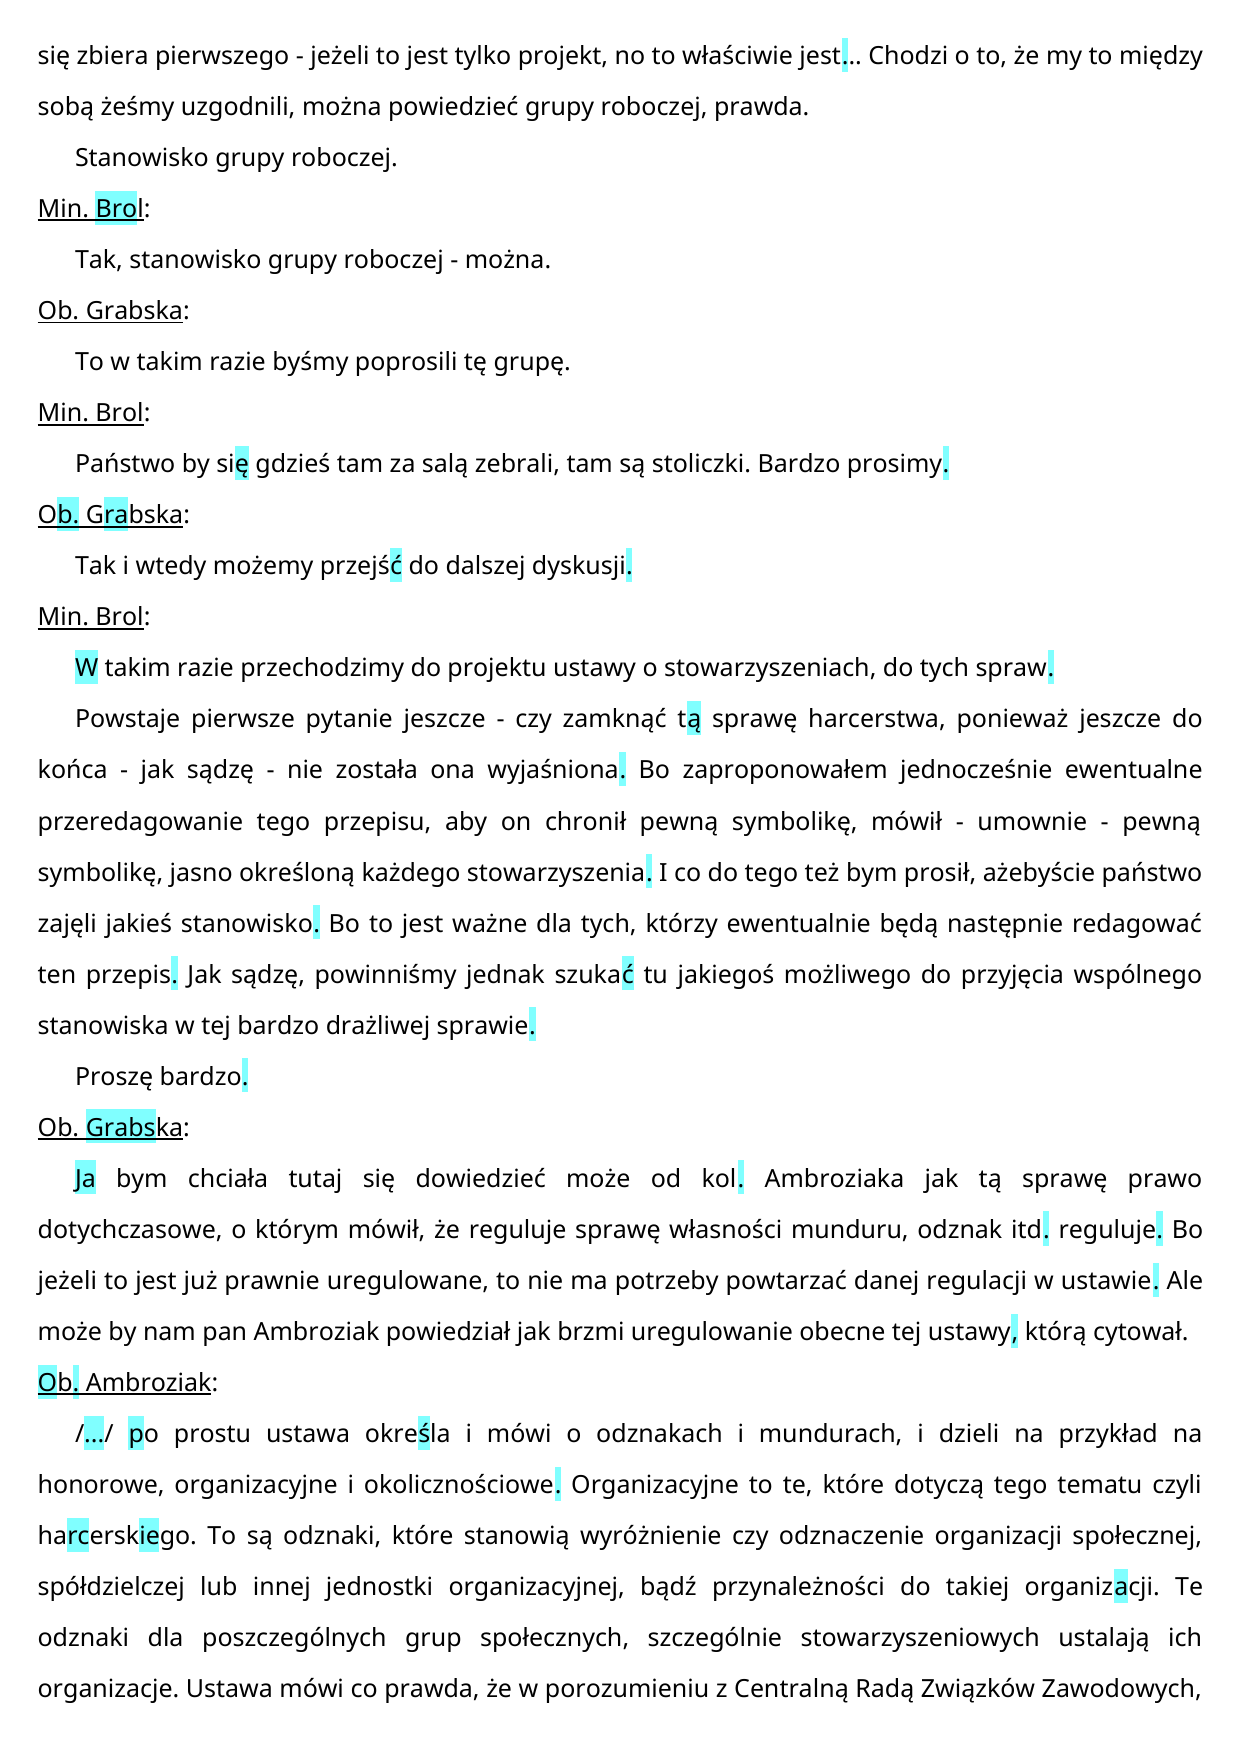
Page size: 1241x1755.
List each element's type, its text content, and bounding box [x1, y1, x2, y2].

text Min. Brol: [37, 395, 1203, 429]
text To w takim razie byśmy poprosili tę grupę. [37, 344, 1203, 378]
text Proszę bardzo. [37, 1058, 1203, 1092]
text Ob. Grabska: [37, 497, 1203, 531]
text Powstaje pierwsze pytanie jeszcze - czy zamknąć tą sprawę harcerstwa, ponieważ jeszcze do końca - jak sądzę - nie została ona wyjaśniona. Bo zaproponowałem jednocześnie ewentualne przeredagowanie tego przepisu, aby on chronił pewną symbolikę, mówił - umownie - pewną symbolikę, jasno określoną każdego stowarzyszenia. I co do tego też bym prosił, ażebyście państwo zajęli jakieś stanowisko. Bo to jest ważne dla tych, którzy ewentualnie będą następnie redagować ten przepis. Jak sądzę, powinniśmy jednak szukać tu jakiegoś możliwego do przyjęcia wspólnego stanowiska w tej bardzo drażliwej sprawie. [37, 701, 1203, 1041]
text się zbiera pierwszego - jeżeli to jest tylko projekt, no to właściwie jest... Chodzi o to, że my to między sobą żeśmy uzgodnili, można powiedzieć grupy roboczej, prawda. [37, 37, 1203, 123]
text Tak, stanowisko grupy roboczej - można. [37, 242, 1203, 276]
text W takim razie przechodzimy do projektu ustawy o stowarzyszeniach, do tych spraw. [37, 650, 1203, 684]
text Ob. Grabska: [37, 1109, 1203, 1143]
text /.../ po prostu ustawa określa i mówi o odznakach i mundurach, i dzieli na przykład na honorowe, organizacyjne i okolicznościowe. Organizacyjne to te, które dotyczą tego tematu czyli harcerskiego. To są odznaki, które stanowią wyróżnienie czy odznaczenie organizacji społecznej, spółdzielczej lub innej jednostki organizacyjnej, bądź przynależności do takiej organizacji. Te odznaki dla poszczególnych grup społecznych, szczególnie stowarzyszeniowych ustalają ich organizacje. Ustawa mówi co prawda, że w porozumieniu z Centralną Radą Związków Zawodowych, [37, 1416, 1203, 1705]
text Ob. Ambroziak: [37, 1364, 1203, 1399]
text Min. Brol: [37, 191, 1203, 225]
text Min. Brol: [37, 599, 1203, 633]
text Ob. Grabska: [37, 293, 1203, 327]
text Tak i wtedy możemy przejść do dalszej dyskusji. [37, 548, 1203, 582]
text Państwo by się gdzieś tam za salą zebrali, tam są stoliczki. Bardzo prosimy. [37, 446, 1203, 480]
text Stanowisko grupy roboczej. [37, 139, 1203, 174]
text Ja bym chciała tutaj się dowiedzieć może od kol. Ambroziaka jak tą sprawę prawo dotychczasowe, o którym mówił, że reguluje sprawę własności munduru, odznak itd. reguluje. Bo jeżeli to jest już prawnie uregulowane, to nie ma potrzeby powtarzać danej regulacji w ustawie. Ale może by nam pan Ambroziak powiedział jak brzmi uregulowanie obecne tej ustawy, którą cytował. [37, 1160, 1203, 1348]
